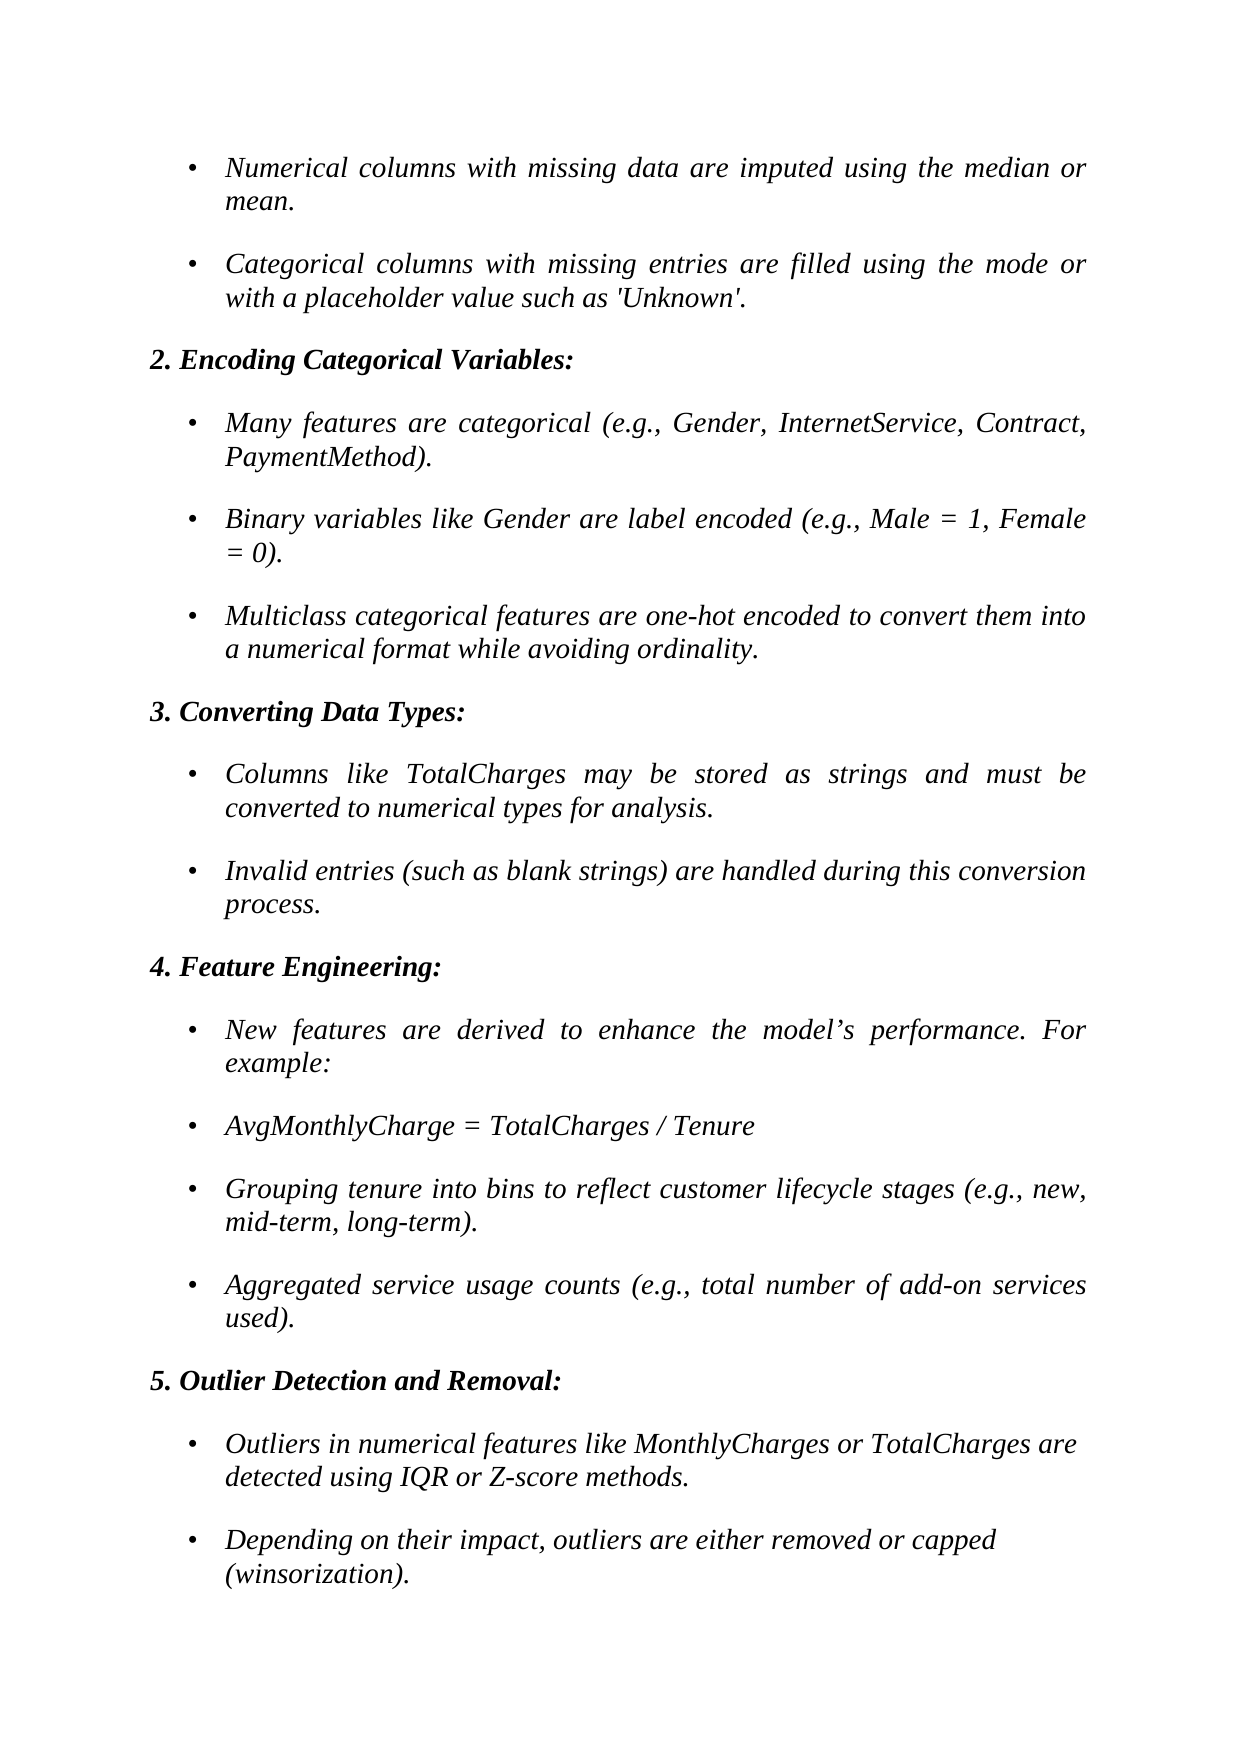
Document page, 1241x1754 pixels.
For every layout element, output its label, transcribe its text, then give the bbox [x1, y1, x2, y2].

list Binary variables like Gender are label encoded (e.g., Male = 1, Female = 0). [187, 501, 1090, 568]
list Grouping tenure into bins to reflect customer lifecycle stages (e.g., new, mid-term, long-term). [187, 1171, 1090, 1238]
list Many features are categorical (e.g., Gender, InternetService, Contract, PaymentMethod). [187, 405, 1090, 472]
list New features are derived to enhance the model’s performance. For example: [187, 1012, 1090, 1079]
list Invalid entries (such as blank strings) are handled during this conversion process. [187, 853, 1090, 920]
list Columns like TotalCharges may be stored as strings and must be converted to numerical types for analysis. [187, 757, 1090, 824]
list Numerical columns with missing data are imputed using the median or mean. [187, 150, 1090, 217]
text 3. Converting Data Types: [150, 694, 1090, 727]
text 2. Encoding Categorical Variables: [150, 342, 1090, 376]
text 5. Outlier Detection and Removal: [150, 1363, 1090, 1397]
list Aggregated service usage counts (e.g., total number of add-on services used). [187, 1267, 1090, 1334]
list Multiclass categorical features are one-hot encoded to convert them into a numerical format while avoiding ordinality. [187, 598, 1090, 665]
list Depending on their impact, outliers are either removed or capped (winsorization). [187, 1522, 1090, 1589]
list Outliers in numerical features like MonthlyCharges or TotalCharges are detected using IQR or Z-score methods. [187, 1426, 1090, 1493]
list Categorical columns with missing entries are filled using the mode or with a placeholder value such as 'Unknown'. [187, 246, 1090, 313]
text 4. Feature Engineering: [150, 949, 1090, 983]
list AvgMonthlyCharge = TotalCharges / Tenure [187, 1108, 1090, 1142]
